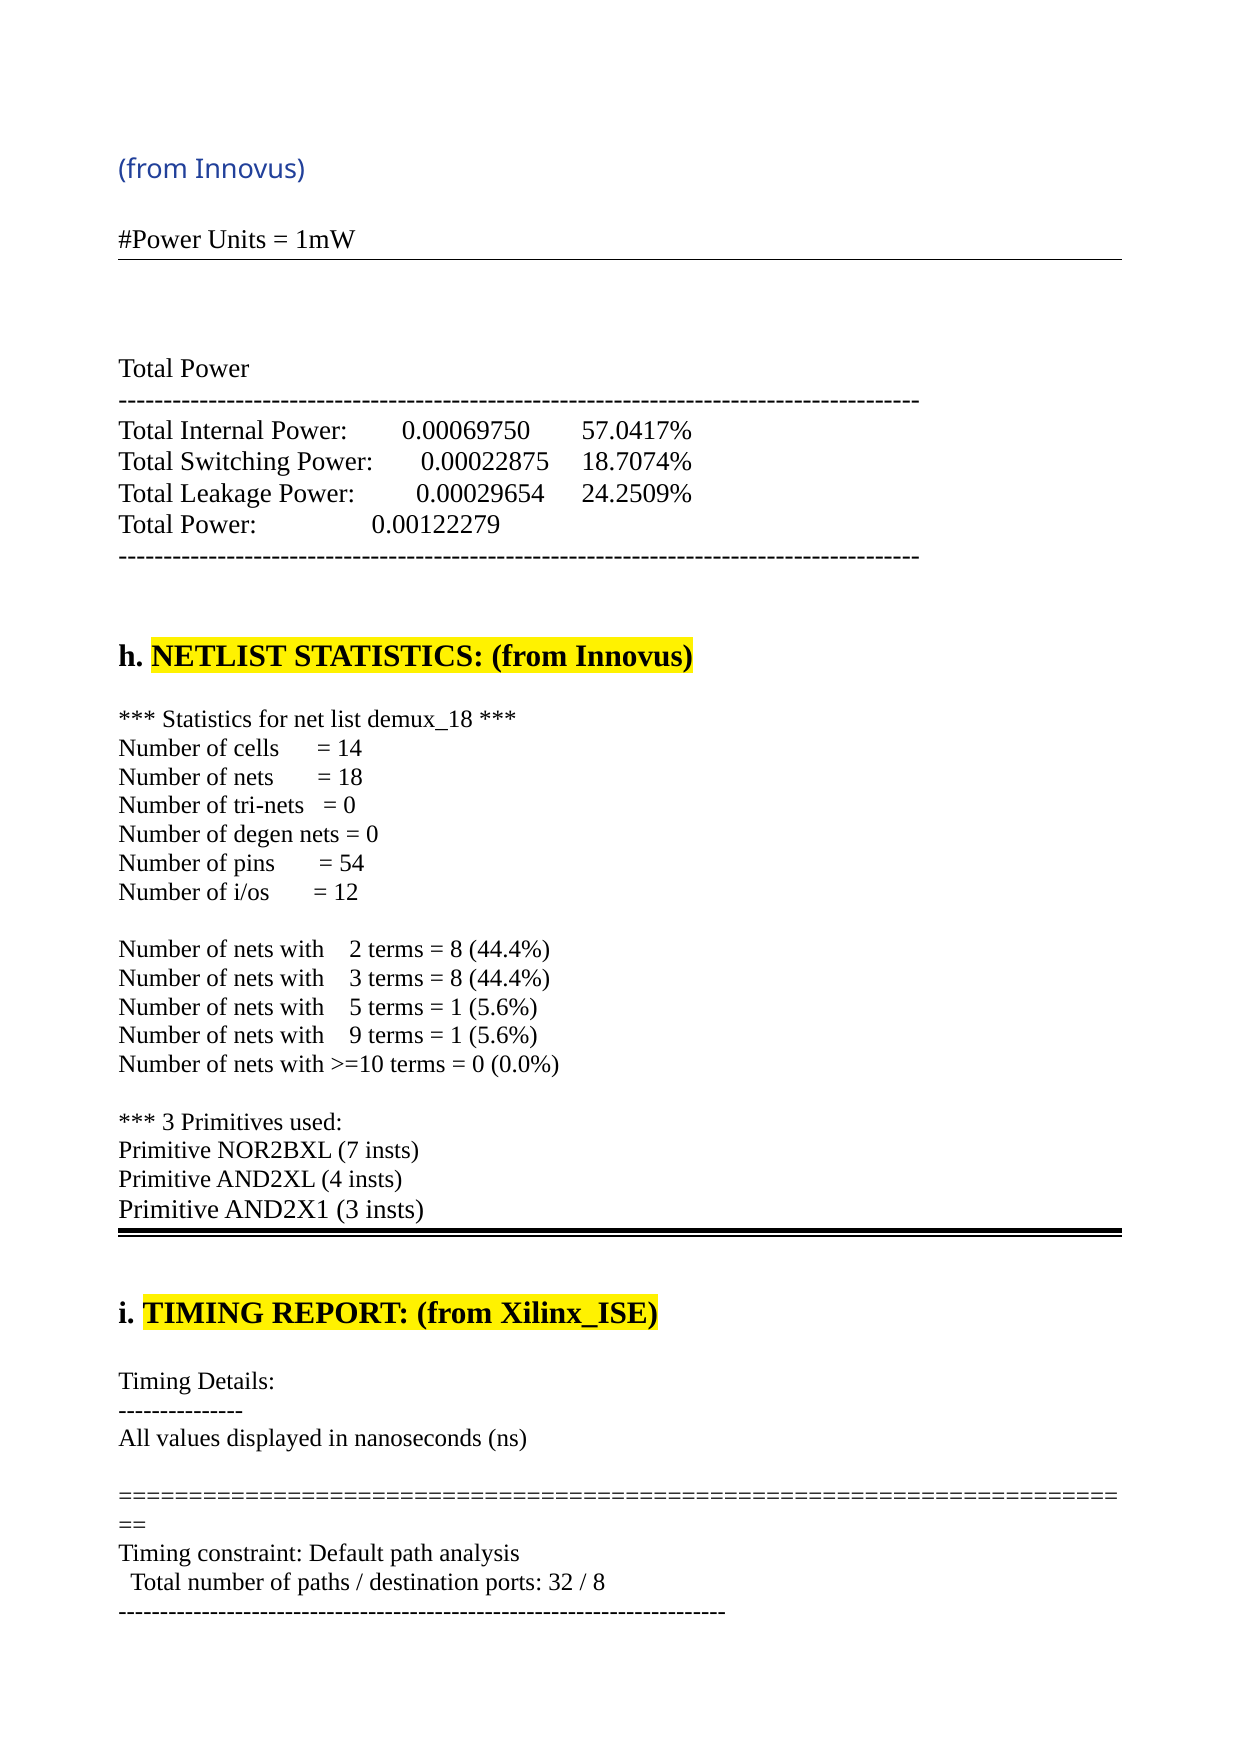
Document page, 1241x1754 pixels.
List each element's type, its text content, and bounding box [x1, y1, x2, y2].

text ========================================================================= [118, 1481, 1122, 1538]
text Number of nets with 2 terms = 8 (44.4%) [118, 934, 1122, 963]
text Number of nets = 18 [118, 762, 1122, 791]
text Number of cells = 14 [118, 733, 1122, 762]
text (from Innovus) [118, 149, 1122, 186]
text #Power Units = 1mW [118, 223, 1122, 259]
text Total Leakage Power: 0.00029654 24.2509% [118, 477, 1122, 508]
text Timing Details: [118, 1366, 1122, 1395]
text ----------------------------------------------------------------------------------------- [118, 383, 1122, 414]
text Total Internal Power: 0.00069750 57.0417% [118, 414, 1122, 446]
text Total Switching Power: 0.00022875 18.7074% [118, 446, 1122, 477]
text i. TIMING REPORT: (from Xilinx_ISE) [118, 1294, 1122, 1330]
text Total Power [118, 352, 1122, 383]
text All values displayed in nanoseconds (ns) [118, 1423, 1122, 1452]
text Primitive AND2X1 (3 insts) [118, 1193, 1122, 1228]
text ----------------------------------------------------------------------------------------- [118, 539, 1122, 570]
text Number of nets with >=10 terms = 0 (0.0%) [118, 1049, 1122, 1078]
text Total Power: 0.00122279 [118, 508, 1122, 539]
text *** Statistics for net list demux_18 *** [118, 704, 1122, 733]
text Primitive NOR2BXL (7 insts) [118, 1136, 1122, 1164]
text Number of i/os = 12 [118, 877, 1122, 906]
text Number of nets with 3 terms = 8 (44.4%) [118, 963, 1122, 992]
text Number of nets with 9 terms = 1 (5.6%) [118, 1021, 1122, 1049]
text h. NETLIST STATISTICS: (from Innovus) [118, 637, 1122, 673]
text --------------- [118, 1395, 1122, 1423]
text Number of nets with 5 terms = 1 (5.6%) [118, 992, 1122, 1021]
text Timing constraint: Default path analysis [118, 1538, 1122, 1567]
text Total number of paths / destination ports: 32 / 8 [118, 1567, 1122, 1596]
text Number of pins = 54 [118, 848, 1122, 877]
text *** 3 Primitives used: [118, 1107, 1122, 1136]
text Number of degen nets = 0 [118, 819, 1122, 848]
text Number of tri-nets = 0 [118, 791, 1122, 819]
text Primitive AND2XL (4 insts) [118, 1164, 1122, 1193]
text ------------------------------------------------------------------------- [118, 1596, 1122, 1625]
